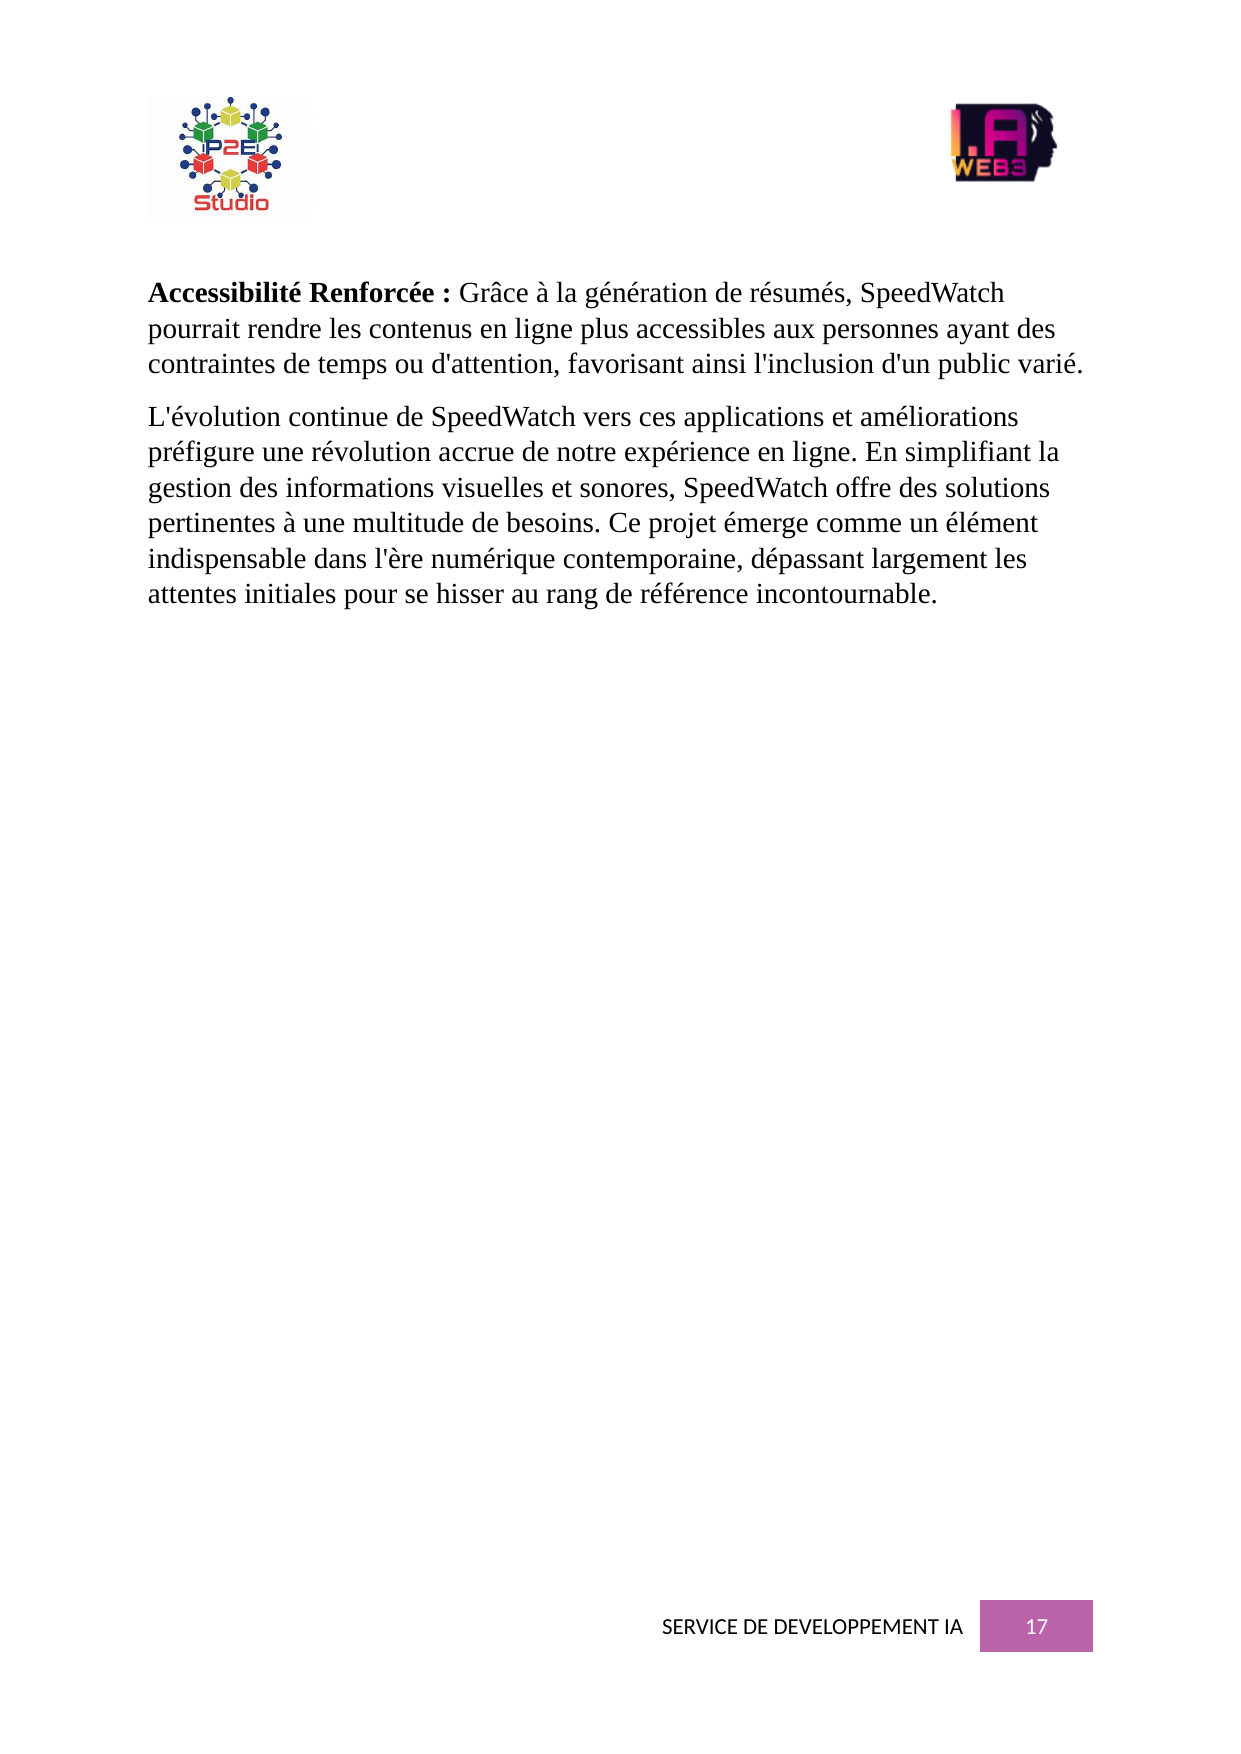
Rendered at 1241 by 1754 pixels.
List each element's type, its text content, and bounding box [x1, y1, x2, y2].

text L'évolution continue de SpeedWatch vers ces applications et améliorations préfigure une révolution accrue de notre expérience en ligne. En simplifiant la gestion des informations visuelles et sonores, SpeedWatch offre des solutions pertinentes à une multitude de besoins. Ce projet émerge comme un élément indispensable dans l'ère numérique contemporaine, dépassant largement les attentes initiales pour se hisser au rang de référence incontournable. [148, 399, 1093, 610]
text Accessibilité Renforcée : Grâce à la génération de résumés, SpeedWatch pourrait rendre les contenus en ligne plus accessibles aux personnes ayant des contraintes de temps ou d'attention, favorisant ainsi l'inclusion d'un public varié. [148, 276, 1093, 380]
